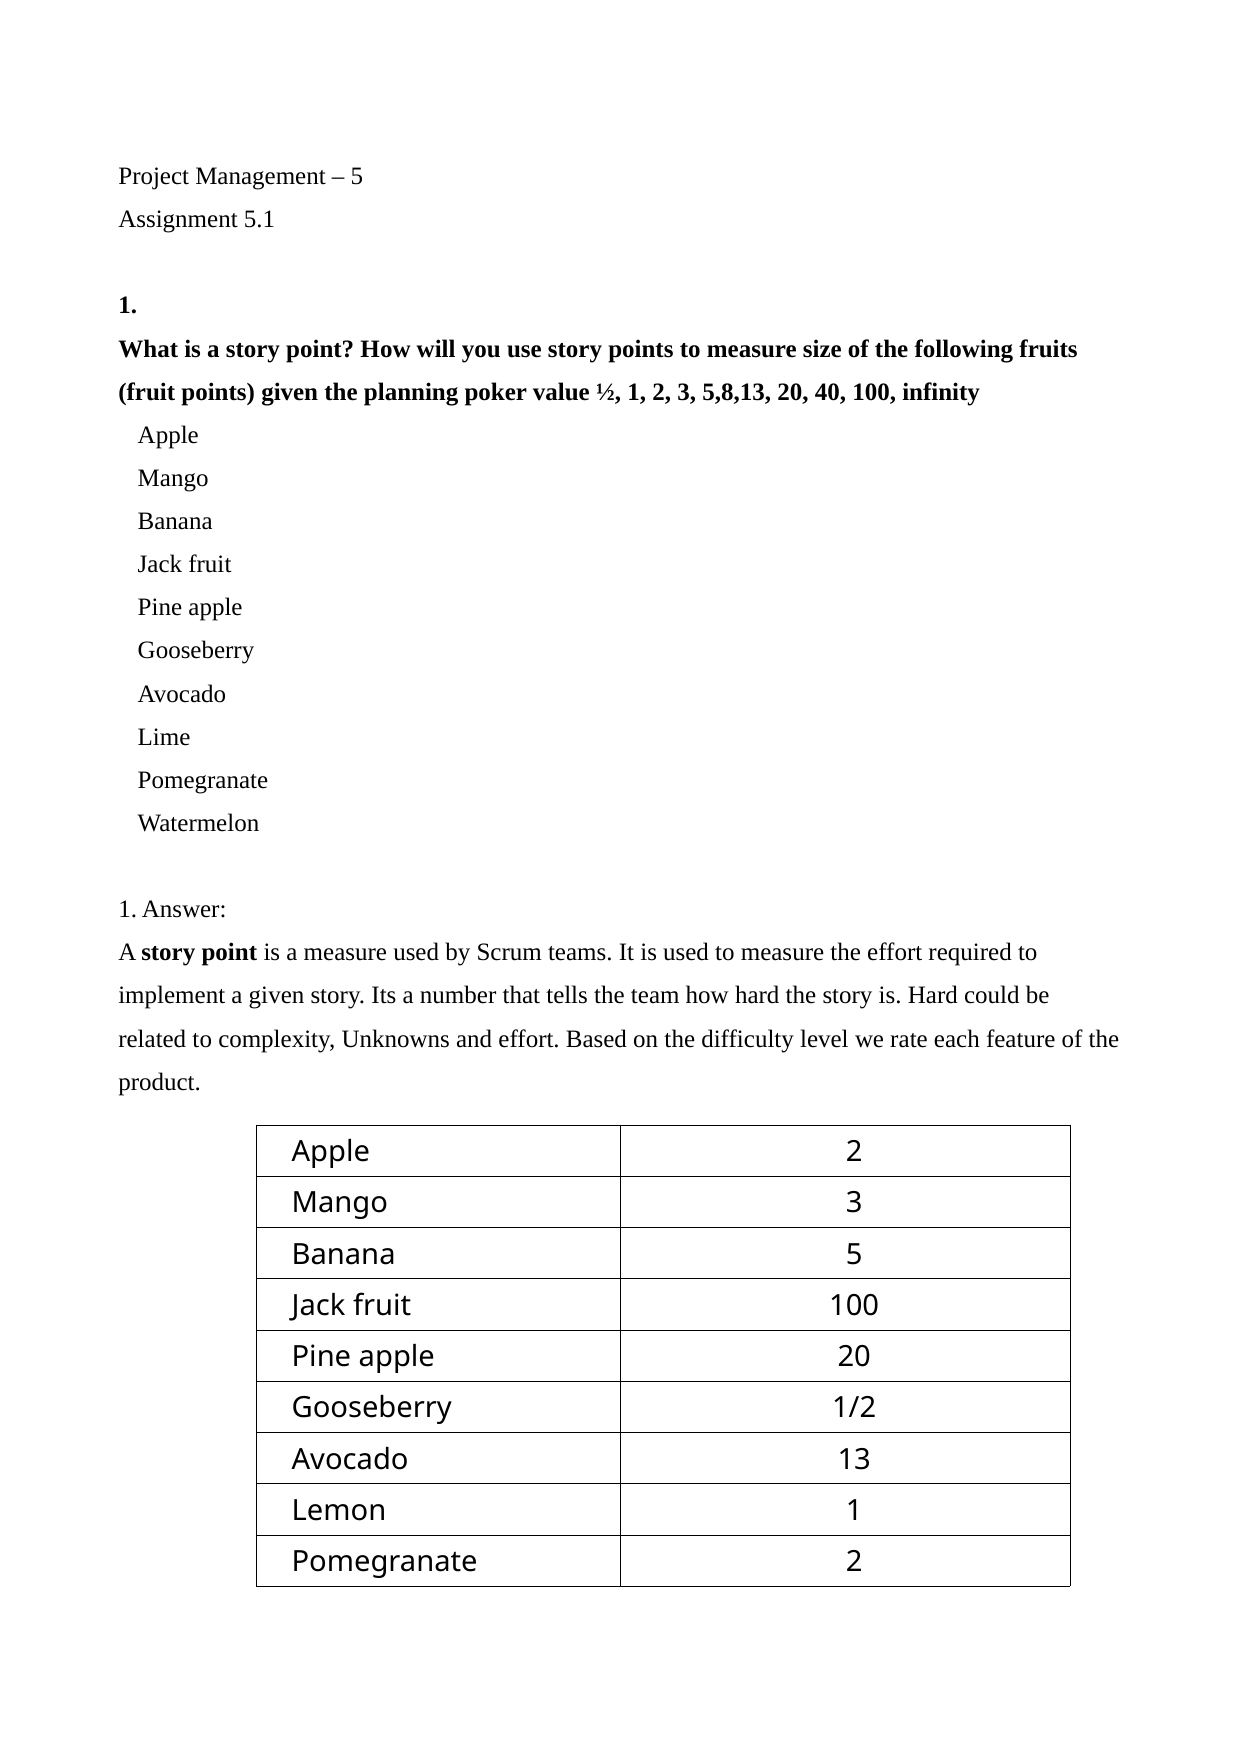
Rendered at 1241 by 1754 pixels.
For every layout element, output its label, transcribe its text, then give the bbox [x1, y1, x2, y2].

text Banana [118, 506, 1122, 535]
text Mango [118, 463, 1122, 492]
text (fruit points) given the planning poker value ½, 1, 2, 3, 5,8,13, 20, 40, 100, infinity [118, 377, 1122, 406]
table_cell 2 [621, 1536, 1070, 1586]
text What is a story point? How will you use story points to measure size of the following fruits [118, 334, 1122, 362]
table_cell 100 [621, 1279, 1070, 1329]
table_cell Lemon [257, 1484, 620, 1534]
text Assignment 5.1 [118, 204, 1122, 233]
text Watermelon [118, 808, 1122, 837]
table_cell 20 [621, 1331, 1070, 1381]
table_cell 5 [621, 1228, 1070, 1278]
table_cell Pine apple [257, 1331, 620, 1381]
table_cell 1 [621, 1484, 1070, 1534]
text 1. [118, 291, 1122, 319]
text A story point is a measure used by Scrum teams. It is used to measure the effort required to implement a given story. Its a number that tells the team how hard the story is. Hard could be related to complexity, Unknowns and effort. Based on the difficulty level we rate each feature of the product. [118, 937, 1122, 1096]
text 1. Answer: [118, 894, 1122, 923]
table_cell 13 [621, 1433, 1070, 1483]
table_header 2 [621, 1126, 1070, 1176]
text Gooseberry [118, 636, 1122, 664]
table_cell Banana [257, 1228, 620, 1278]
text Apple [118, 420, 1122, 449]
table_header Apple [257, 1126, 620, 1176]
text Pomegranate [118, 765, 1122, 794]
table_cell 1/2 [621, 1382, 1070, 1432]
table_cell 3 [621, 1177, 1070, 1227]
table_cell Mango [257, 1177, 620, 1227]
table_cell Pomegranate [257, 1536, 620, 1586]
text Pine apple [118, 592, 1122, 621]
text Project Management – 5 [118, 161, 1122, 190]
text Jack fruit [118, 549, 1122, 578]
table_cell Gooseberry [257, 1382, 620, 1432]
table_cell Avocado [257, 1433, 620, 1483]
table_cell Jack fruit [257, 1279, 620, 1329]
text Lime [118, 722, 1122, 751]
text Avocado [118, 679, 1122, 707]
